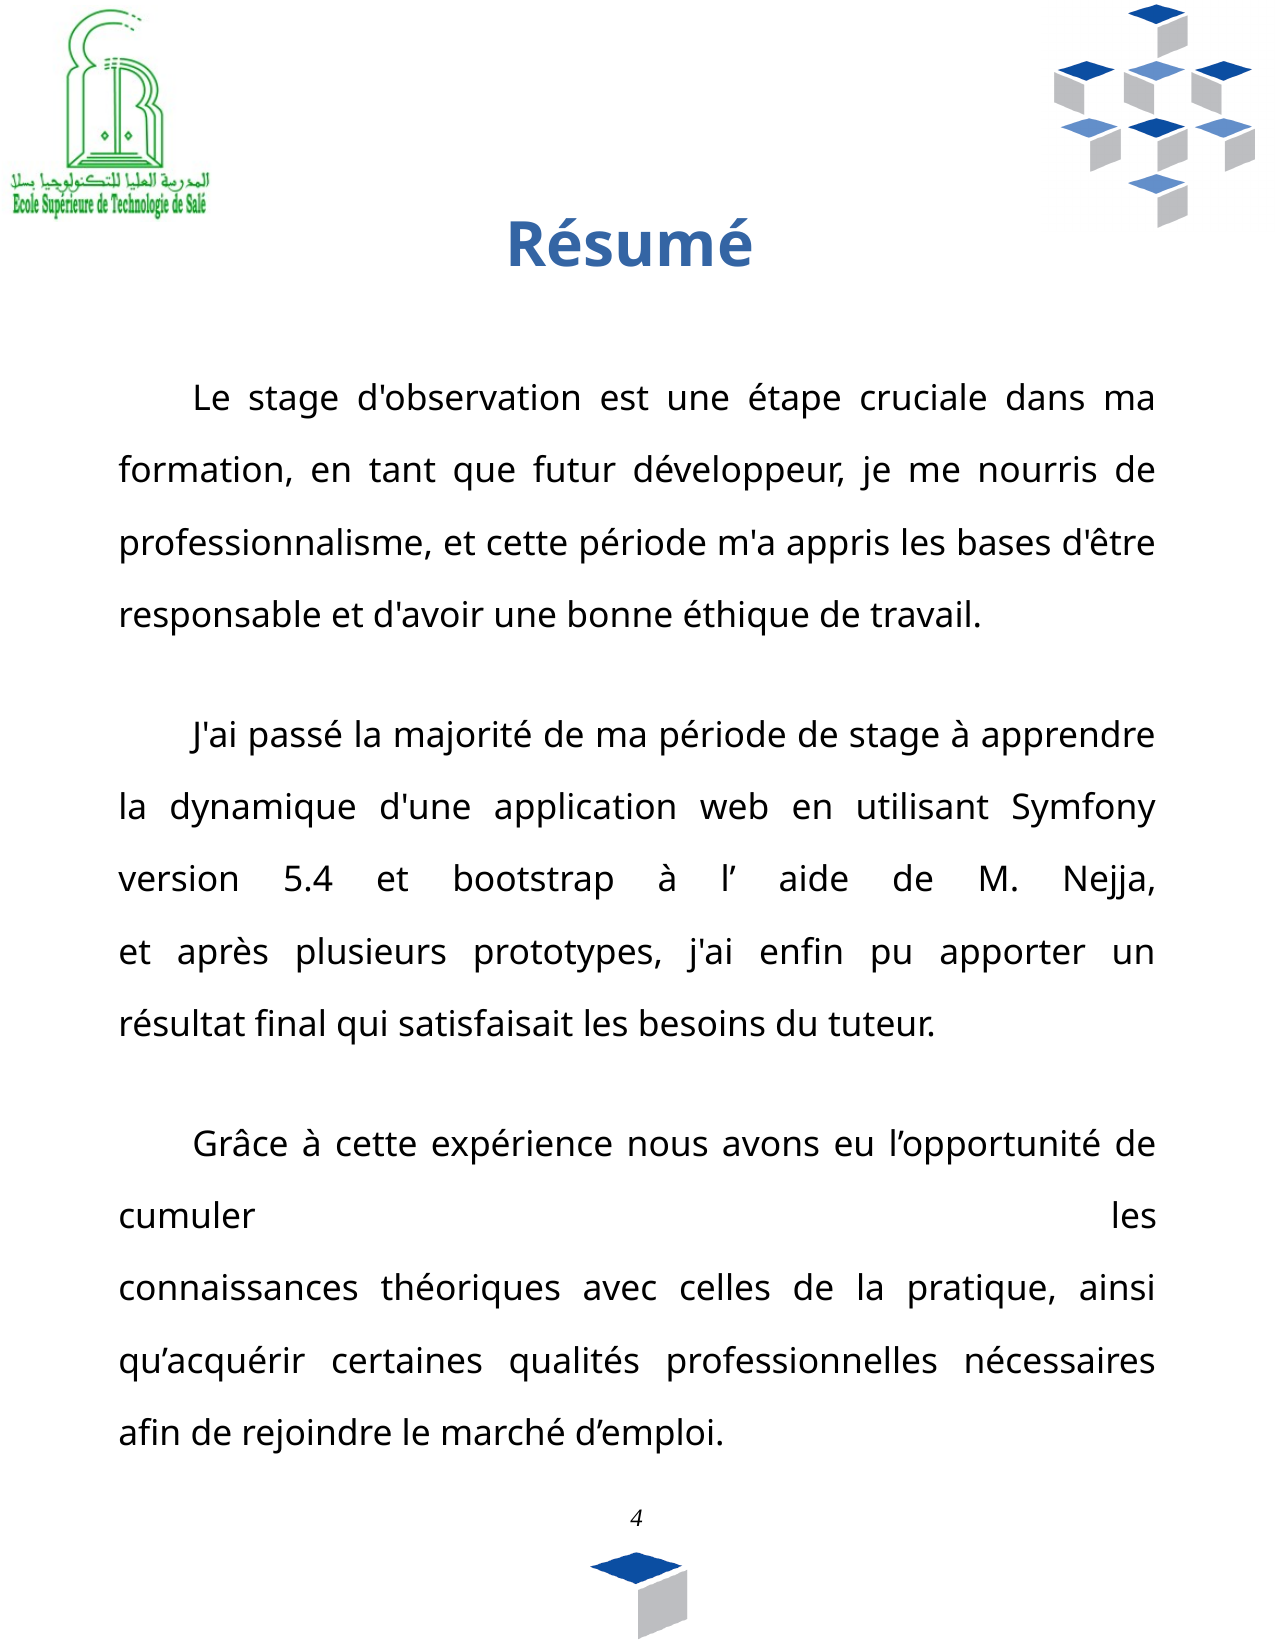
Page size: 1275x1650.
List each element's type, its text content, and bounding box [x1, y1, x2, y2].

text Grâce à cette expérience nous avons eu l’opportunité de cumuler les connaissances théoriques avec celles de la pratique, ainsi qu’acquérir certaines qualités professionnelles nécessaires afin de rejoindre le marché d’emploi. [118, 1118, 1157, 1456]
text J'ai passé la majorité de ma période de stage à apprendre la dynamique d'une application web en utilisant Symfony version 5.4 et bootstrap à l’ aide de M. Nejja, et après plusieurs prototypes, j'ai enfin pu apporter un résultat final qui satisfaisait les besoins du tuteur. [118, 709, 1157, 1047]
picture [577, 1546, 714, 1643]
picture [1040, 0, 1275, 232]
picture [1, 5, 218, 222]
text Le stage d'observation est une étape cruciale dans ma formation, en tant que futur développeur, je me nourris de professionnalisme, et cette période m'a appris les bases d'être responsable et d'avoir une bonne éthique de travail. [118, 373, 1157, 638]
text Résumé [118, 176, 1157, 285]
